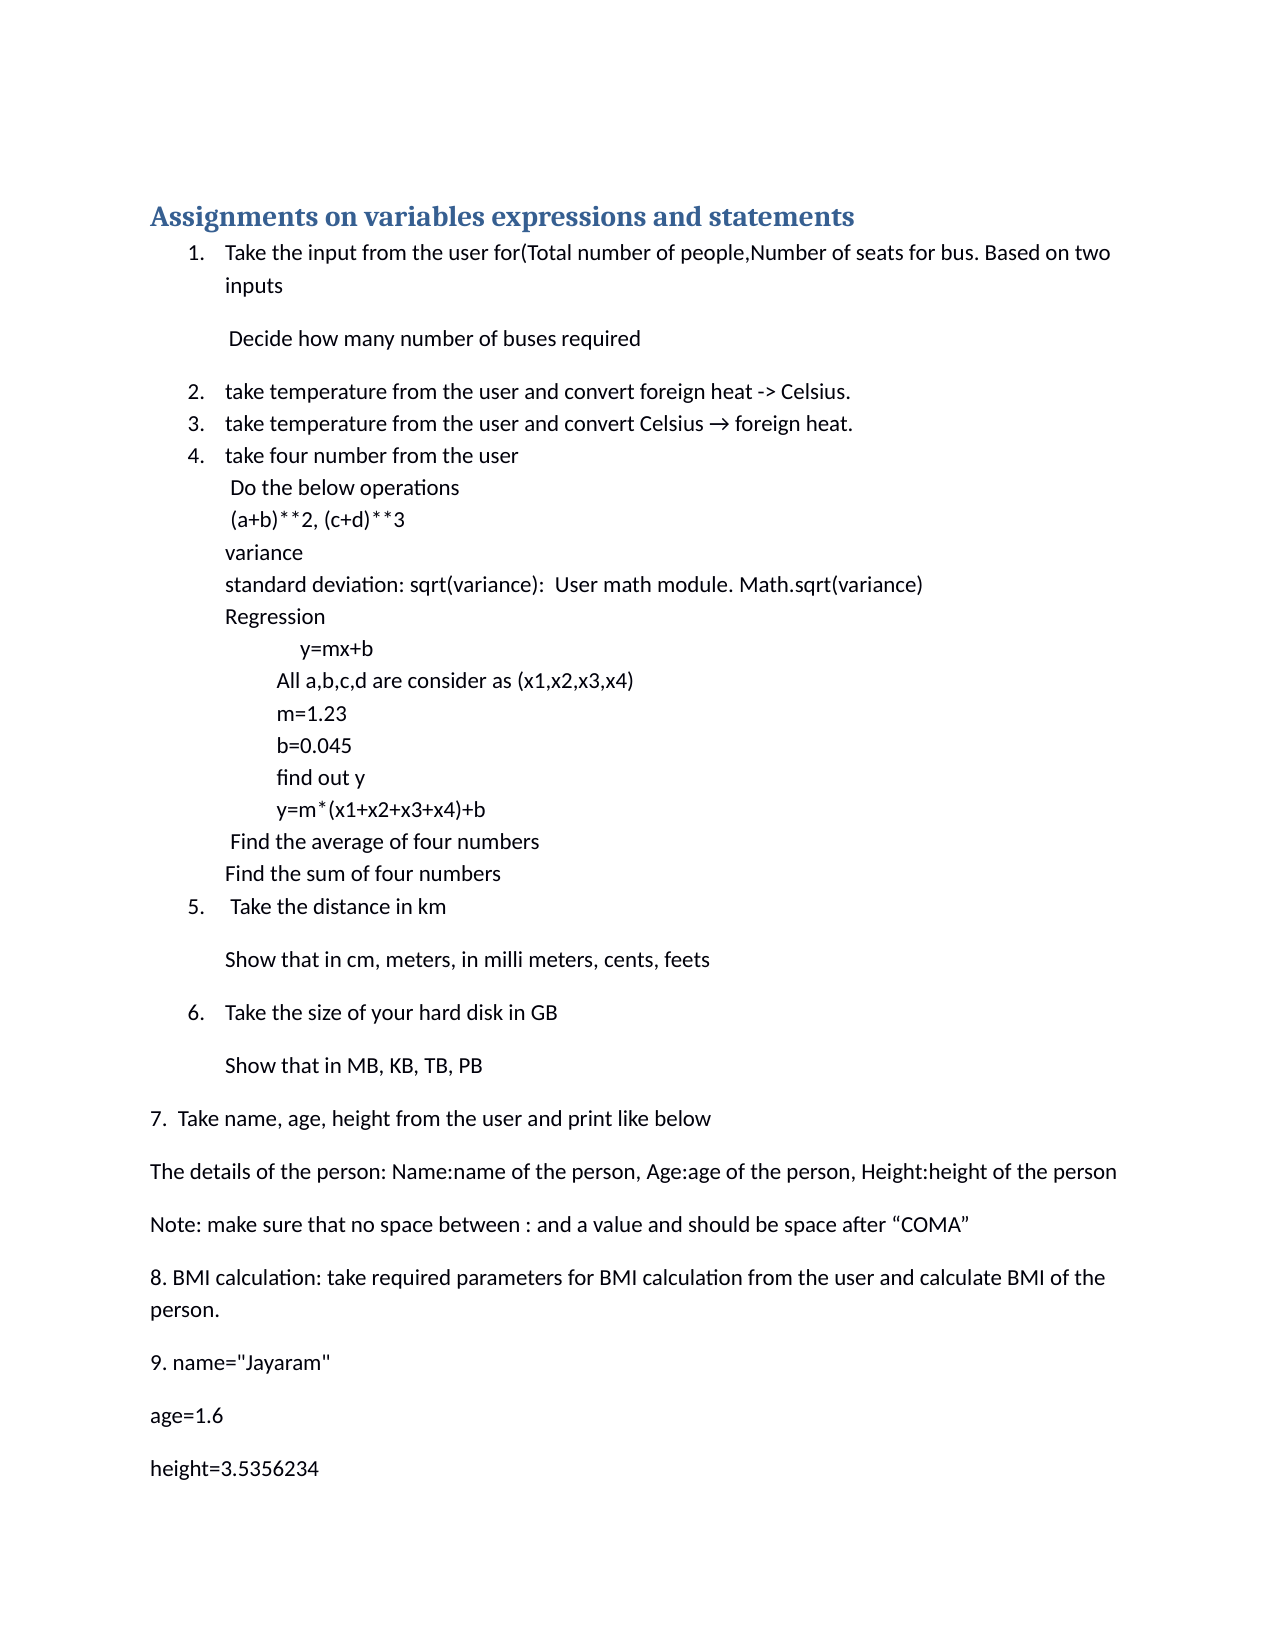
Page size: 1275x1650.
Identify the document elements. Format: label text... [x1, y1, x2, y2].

text 8. BMI calculation: take required parameters for BMI calculation from the user and calculate BMI of the person. [150, 1263, 1125, 1323]
list Find the sum of four numbers [225, 859, 1125, 888]
text The details of the person: Name:name of the person, Age:age of the person, Height:height of the person [150, 1157, 1125, 1185]
list take four number from the user [187, 441, 1125, 469]
text Note: make sure that no space between : and a value and should be space after “COMA” [150, 1210, 1125, 1238]
list Take the input from the user for(Total number of people,Number of seats for bus. Based on two inputs [187, 238, 1125, 299]
text Decide how many number of buses required [225, 324, 1125, 352]
text 7. Take name, age, height from the user and print like below [150, 1104, 1125, 1132]
text height=3.5356234 [150, 1454, 1125, 1482]
text Show that in cm, meters, in milli meters, cents, feets [150, 945, 1125, 973]
list y=m*(x1+x2+x3+x4)+b [225, 795, 1125, 823]
list Do the below operations [225, 473, 1125, 501]
list Find the average of four numbers [225, 827, 1125, 855]
subtitle Assignments on variables expressions and statements [150, 200, 1125, 233]
list All a,b,c,d are consider as (x1,x2,x3,x4) [225, 666, 1125, 694]
list find out y [225, 763, 1125, 791]
text age=1.6 [150, 1401, 1125, 1429]
list m=1.23 [225, 699, 1125, 727]
list Regression [225, 602, 1125, 630]
text 9. name="Jayaram" [150, 1348, 1125, 1376]
text Show that in MB, KB, TB, PB [150, 1051, 1125, 1079]
list standard deviation: sqrt(variance): User math module. Math.sqrt(variance) [225, 570, 1125, 598]
list take temperature from the user and convert Celsius → foreign heat. [187, 409, 1125, 437]
list Take the distance in km [187, 892, 1125, 920]
list variance [225, 538, 1125, 566]
list (a+b)**2, (c+d)**3 [225, 506, 1125, 533]
list b=0.045 [225, 731, 1125, 759]
list Take the size of your hard disk in GB [187, 998, 1125, 1026]
list take temperature from the user and convert foreign heat -> Celsius. [187, 377, 1125, 405]
list y=mx+b [225, 634, 1125, 662]
